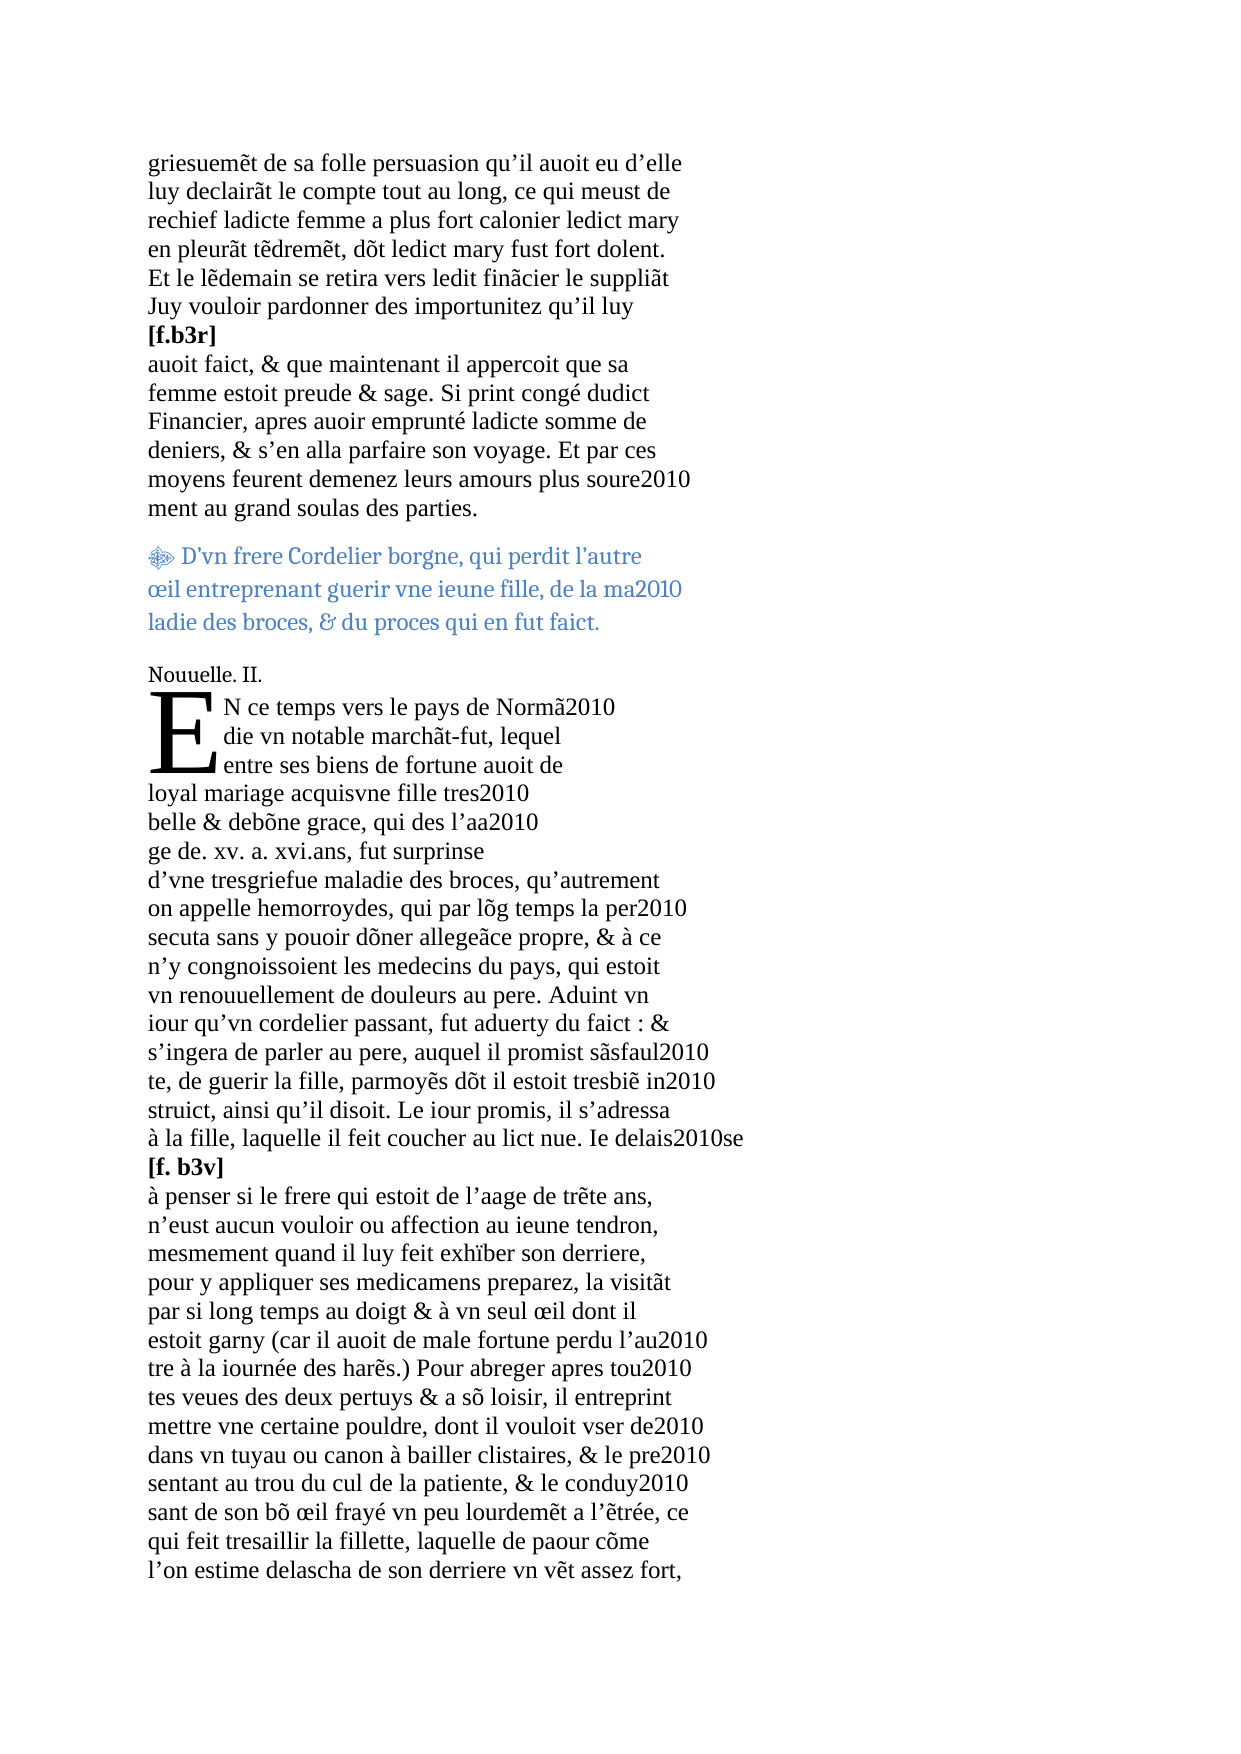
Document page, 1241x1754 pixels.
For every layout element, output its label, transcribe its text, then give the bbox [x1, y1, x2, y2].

subtitle ❧ D’vn frere Cordelier borgne, qui perdit l’autre œil entreprenant guerir vne ieune fille, de la ma2010 ladie des broces, & du proces qui en fut faict. [148, 542, 1093, 637]
text EN ce temps vers le pays de Normã2010 die vn notable marchãt-fut, lequel entre ses biens de fortune auoit de loyal mariage acquisvne fille tres2010 belle & debõne grace, qui des l’aa2010 ge de. xv. a. xvi.ans, fut surprinse d’vne tresgriefue maladie des broces, qu’autrement on appelle hemorroydes, qui par lõg temps la per2010 secuta sans y pouoir dõner allegeãce propre, & à ce n’y congnoissoient les medecins du pays, qui estoit vn renouuellement de douleurs au pere. Aduint vn iour qu’vn cordelier passant, fut aduerty du faict : & s’ingera de parler au pere, auquel il promist sãsfaul2010 te, de guerir la fille, parmoyẽs dõt il estoit tresbiẽ in2010 struict, ainsi qu’il disoit. Le iour promis, il s’adressa à la fille, laquelle il feit coucher au lict nue. Ie delais2010se [f. b3v] à penser si le frere qui estoit de l’aage de trẽte ans, n’eust aucun vouloir ou affection au ieune tendron, mesmement quand il luy feit exhïber son derriere, pour y appliquer ses medicamens preparez, la visitãt par si long temps au doigt & à vn seul œil dont il estoit garny (car il auoit de male fortune perdu l’au2010 tre à la iournée des harẽs.) Pour abreger apres tou2010 tes veues des deux pertuys & a sõ loisir, il entreprint mettre vne certaine pouldre, dont il vouloit vser de2010 dans vn tuyau ou canon à bailler clistaires, & le pre2010 sentant au trou du cul de la patiente, & le conduy2010 sant de son bõ œil frayé vn peu lourdemẽt a l’ẽtrée, ce qui feit tresaillir la fillette, laquelle de paour cõme l’on estime delascha de son derriere vn vẽt assez fort, [148, 692, 1093, 1583]
text griesuemẽt de sa folle persuasion qu’il auoit eu d’elle luy declairãt le compte tout au long, ce qui meust de rechief ladicte femme a plus fort calonier ledict mary en pleurãt tẽdremẽt, dõt ledict mary fust fort dolent. Et le lẽdemain se retira vers ledit finãcier le suppliãt Juy vouloir pardonner des importunitez qu’il luy [f.b3r] auoit faict, & que maintenant il appercoit que sa femme estoit preude & sage. Si print congé dudict Financier, apres auoir emprunté ladicte somme de deniers, & s’en alla parfaire son voyage. Et par ces moyens feurent demenez leurs amours plus soure2010 ment au grand soulas des parties. [148, 148, 1093, 521]
subtitle Nouuelle. II. [148, 662, 1093, 688]
